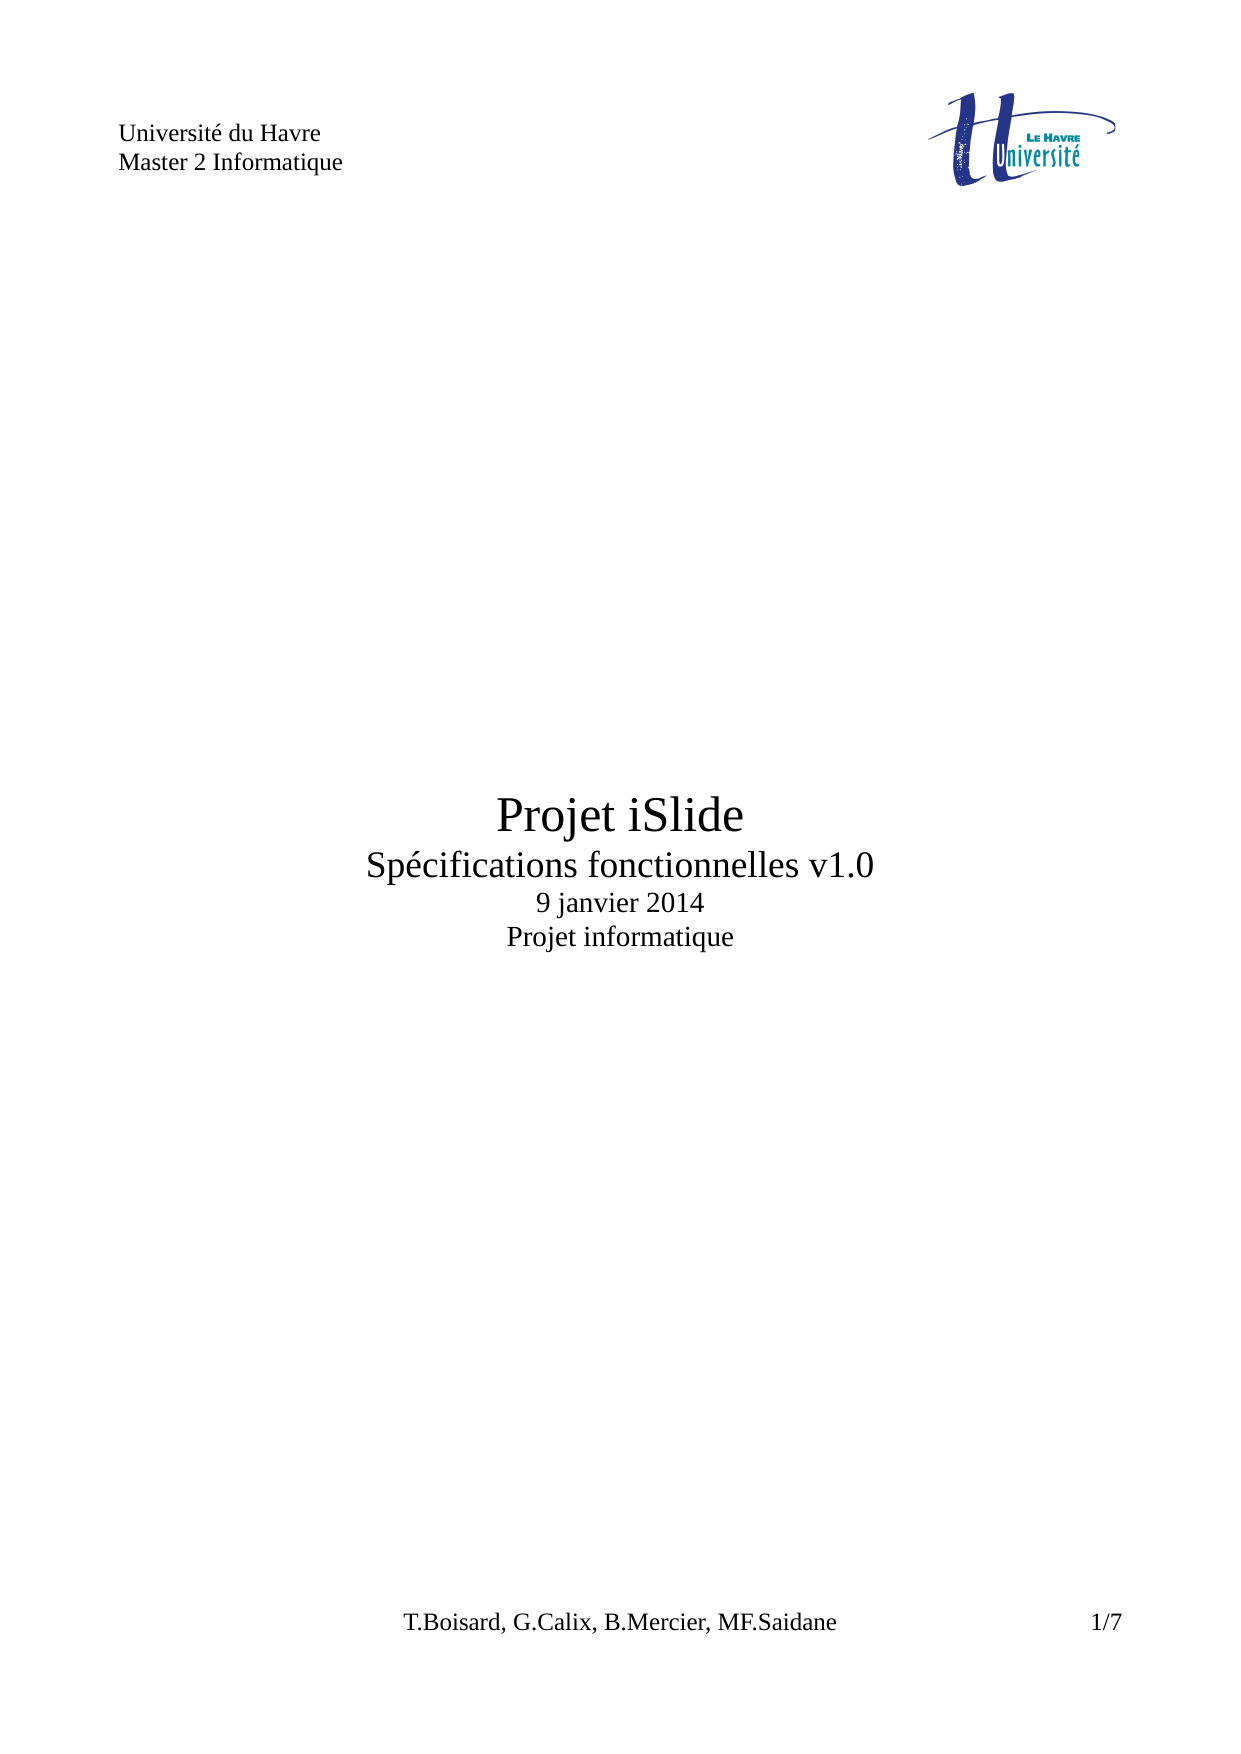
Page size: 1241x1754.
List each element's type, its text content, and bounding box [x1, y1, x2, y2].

text Spécifications fonctionnelles v1.0 [118, 842, 1122, 886]
text Projet iSlide [118, 785, 1122, 842]
picture [928, 93, 1116, 186]
text Projet informatique [118, 919, 1122, 953]
text 9 janvier 2014 [118, 886, 1122, 919]
